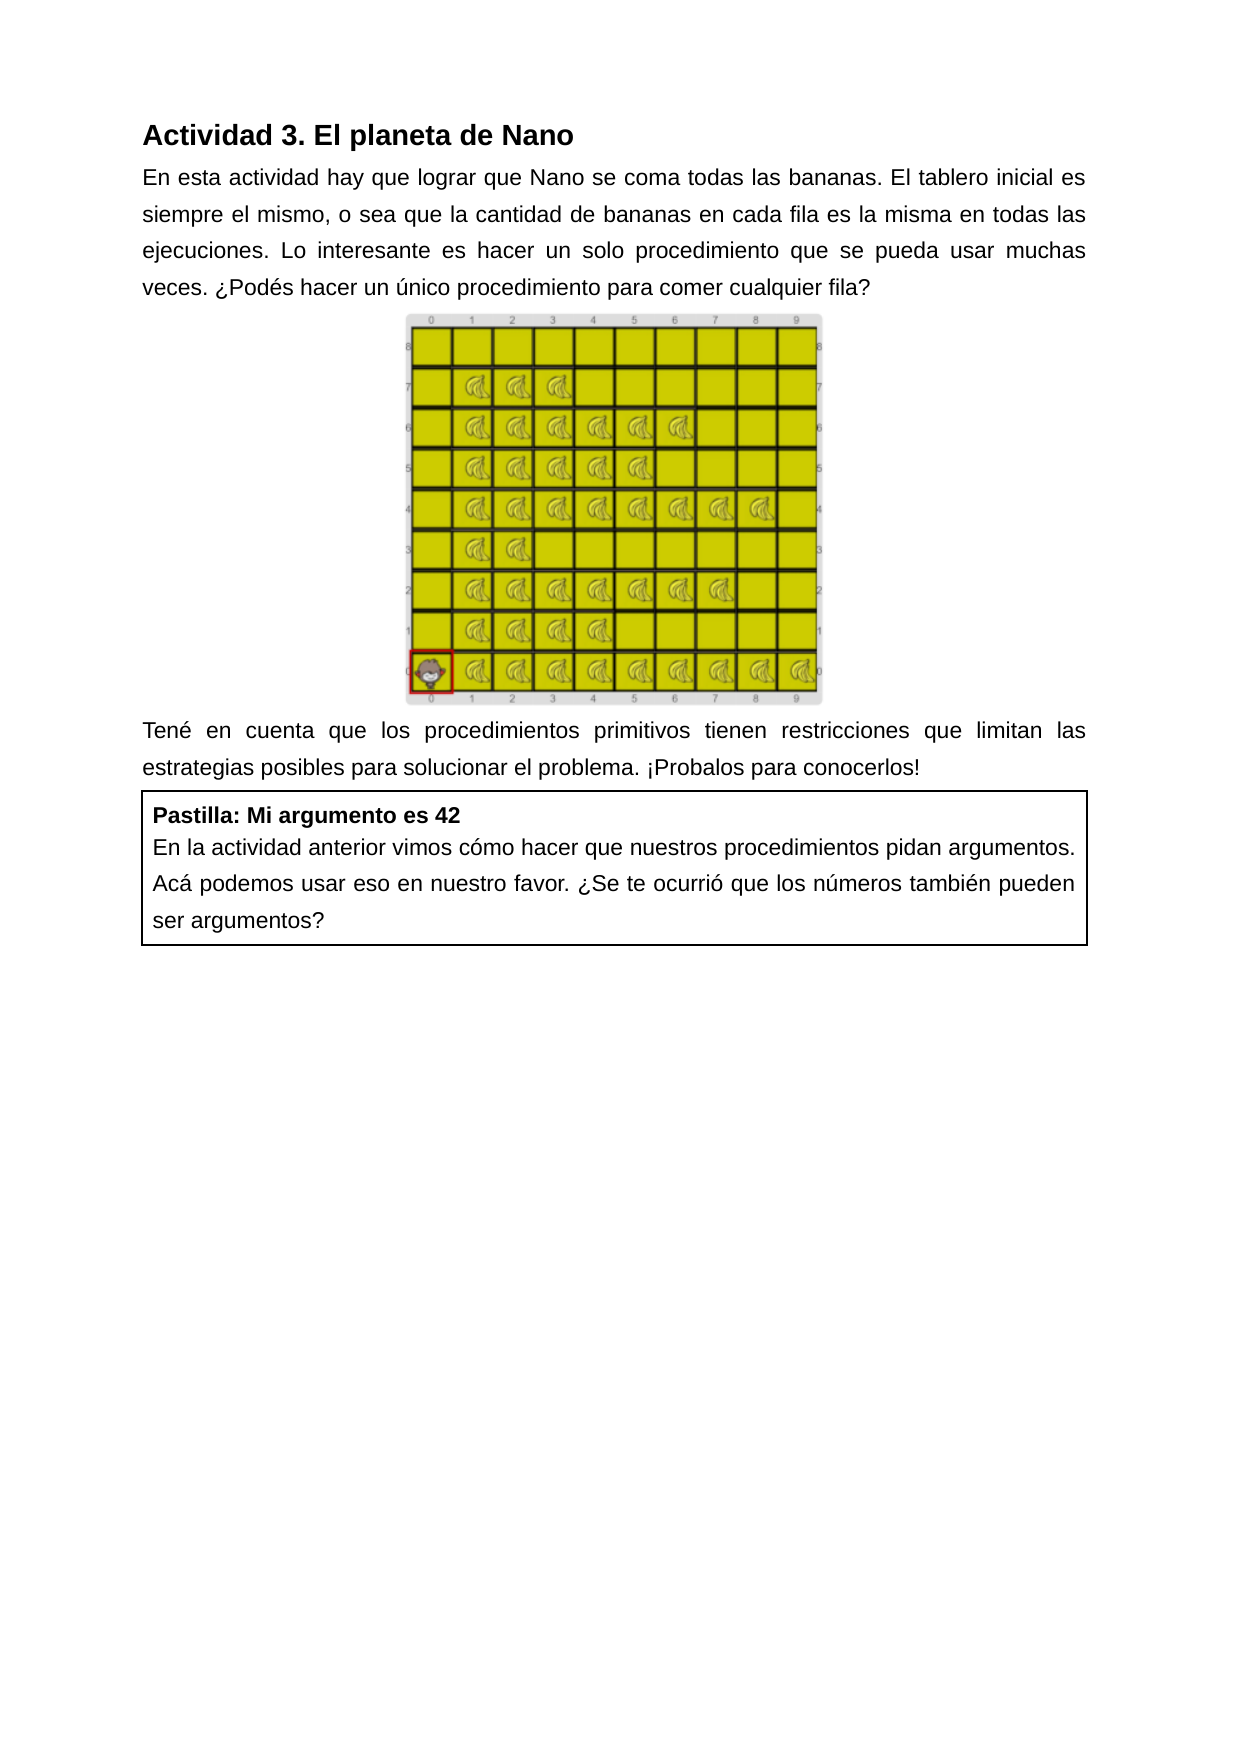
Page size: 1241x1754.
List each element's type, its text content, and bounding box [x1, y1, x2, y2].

text Tené en cuenta que los procedimientos primitivos tienen restricciones que limitan las estrategias posibles para solucionar el problema. ¡Probalos para conocerlos! [142, 717, 1087, 780]
text En esta actividad hay que lograr que Nano se coma todas las bananas. El tablero inicial es siempre el mismo, o sea que la cantidad de bananas en cada fila es la misma en todas las ejecuciones. Lo interesante es hacer un solo procedimiento que se pueda usar muchas veces. ¿Podés hacer un único procedimiento para comer cualquier fila? [142, 164, 1087, 300]
table_header Pastilla: Mi argumento es 42 En la actividad anterior vimos cómo hacer que nuestros procedimientos pidan argumentos. Acá podemos usar eso en nuestro favor. ¿Se te ocurrió que los números también pueden ser argumentos? [143, 792, 1086, 943]
picture [402, 309, 827, 708]
text Actividad 3. El planeta de Nano [142, 118, 1087, 152]
